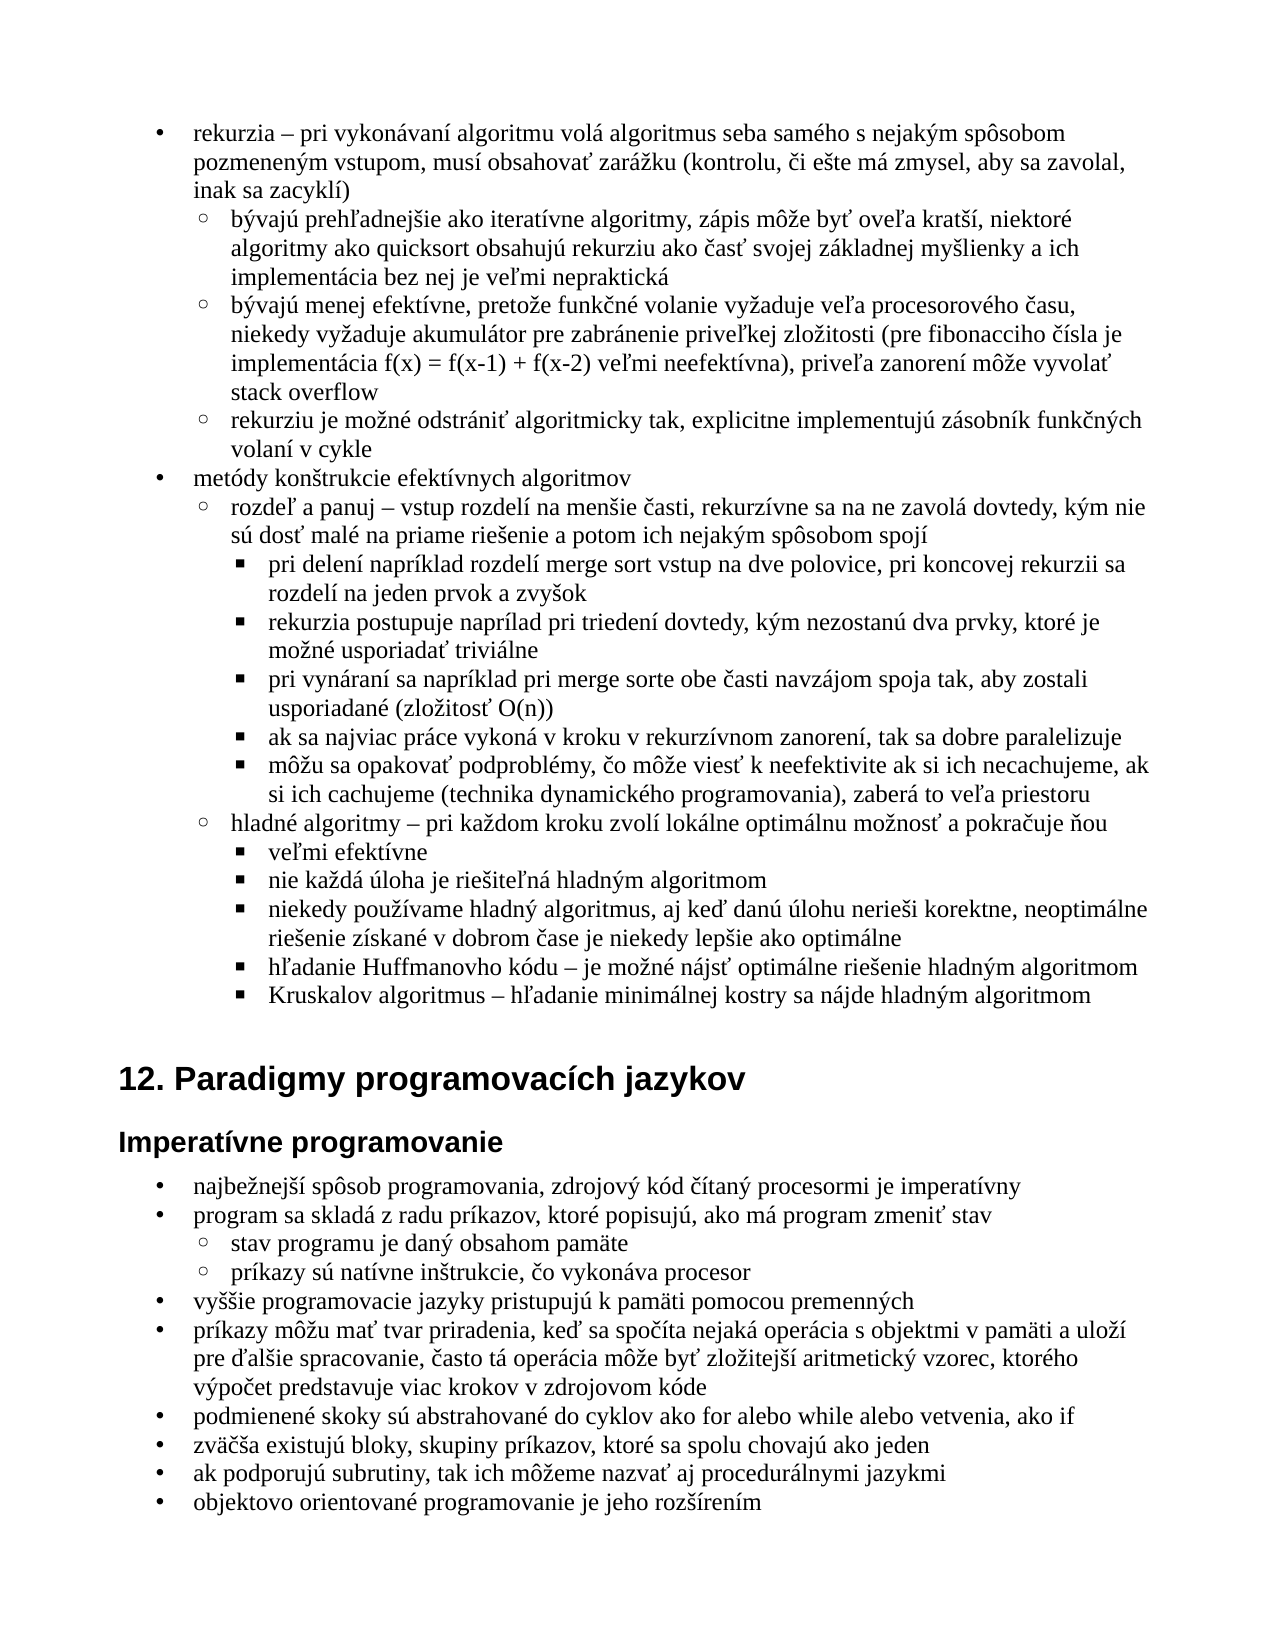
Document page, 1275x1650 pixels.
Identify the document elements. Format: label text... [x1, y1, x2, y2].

list rekurzia postupuje naprílad pri triedení dovtedy, kým nezostanú dva prvky, ktoré je možné usporiadať triviálne [231, 607, 1157, 664]
subtitle Imperatívne programovanie [118, 1125, 1157, 1158]
list najbežnejší spôsob programovania, zdrojový kód čítaný procesormi je imperatívny [156, 1171, 1157, 1200]
list bývajú menej efektívne, pretože funkčné volanie vyžaduje veľa procesorového času, niekedy vyžaduje akumulátor pre zabránenie priveľkej zložitosti (pre fibonacciho čísla je implementácia f(x) = f(x-1) + f(x-2) veľmi neefektívna), priveľa zanorení môže vyvolať stack overflow [193, 291, 1157, 406]
list program sa skladá z radu príkazov, ktoré popisujú, ako má program zmeniť stav [156, 1200, 1157, 1228]
list vyššie programovacie jazyky pristupujú k pamäti pomocou premenných [156, 1286, 1157, 1315]
list Kruskalov algoritmus – hľadanie minimálnej kostry sa nájde hladným algoritmom [231, 981, 1157, 1009]
list podmienené skoky sú abstrahované do cyklov ako for alebo while alebo vetvenia, ako if [156, 1401, 1157, 1430]
list niekedy používame hladný algoritmus, aj keď danú úlohu nerieši korektne, neoptimálne riešenie získané v dobrom čase je niekedy lepšie ako optimálne [231, 894, 1157, 952]
list rekurzia – pri vykonávaní algoritmu volá algoritmus seba samého s nejakým spôsobom pozmeneným vstupom, musí obsahovať zarážku (kontrolu, či ešte má zmysel, aby sa zavolal, inak sa zacyklí) [156, 118, 1157, 204]
list ak sa najviac práce vykoná v kroku v rekurzívnom zanorení, tak sa dobre paralelizuje [231, 722, 1157, 751]
list hladné algoritmy – pri každom kroku zvolí lokálne optimálnu možnosť a pokračuje ňou [193, 808, 1157, 837]
list veľmi efektívne [231, 837, 1157, 866]
list zväčša existujú bloky, skupiny príkazov, ktoré sa spolu chovajú ako jeden [156, 1430, 1157, 1458]
list pri vynáraní sa napríklad pri merge sorte obe časti navzájom spoja tak, aby zostali usporiadané (zložitosť O(n)) [231, 664, 1157, 722]
list objektovo orientované programovanie je jeho rozšírením [156, 1487, 1157, 1516]
list bývajú prehľadnejšie ako iteratívne algoritmy, zápis môže byť oveľa kratší, niektoré algoritmy ako quicksort obsahujú rekurziu ako časť svojej základnej myšlienky a ich implementácia bez nej je veľmi nepraktická [193, 204, 1157, 291]
list rekurziu je možné odstrániť algoritmicky tak, explicitne implementujú zásobník funkčných volaní v cykle [193, 406, 1157, 463]
list nie každá úloha je riešiteľná hladným algoritmom [231, 866, 1157, 894]
list rozdeľ a panuj – vstup rozdelí na menšie časti, rekurzívne sa na ne zavolá dovtedy, kým nie sú dosť malé na priame riešenie a potom ich nejakým spôsobom spojí [193, 492, 1157, 549]
subtitle 12. Paradigmy programovacích jazykov [118, 1059, 1157, 1098]
list pri delení napríklad rozdelí merge sort vstup na dve polovice, pri koncovej rekurzii sa rozdelí na jeden prvok a zvyšok [231, 549, 1157, 607]
list hľadanie Huffmanovho kódu – je možné nájsť optimálne riešenie hladným algoritmom [231, 952, 1157, 981]
list môžu sa opakovať podproblémy, čo môže viesť k neefektivite ak si ich necachujeme, ak si ich cachujeme (technika dynamického programovania), zaberá to veľa priestoru [231, 751, 1157, 808]
list ak podporujú subrutiny, tak ich môžeme nazvať aj procedurálnymi jazykmi [156, 1458, 1157, 1487]
list príkazy sú natívne inštrukcie, čo vykonáva procesor [193, 1257, 1157, 1286]
list príkazy môžu mať tvar priradenia, keď sa spočíta nejaká operácia s objektmi v pamäti a uloží pre ďalšie spracovanie, často tá operácia môže byť zložitejší aritmetický vzorec, ktorého výpočet predstavuje viac krokov v zdrojovom kóde [156, 1315, 1157, 1401]
list stav programu je daný obsahom pamäte [193, 1228, 1157, 1257]
list metódy konštrukcie efektívnych algoritmov [156, 463, 1157, 492]
